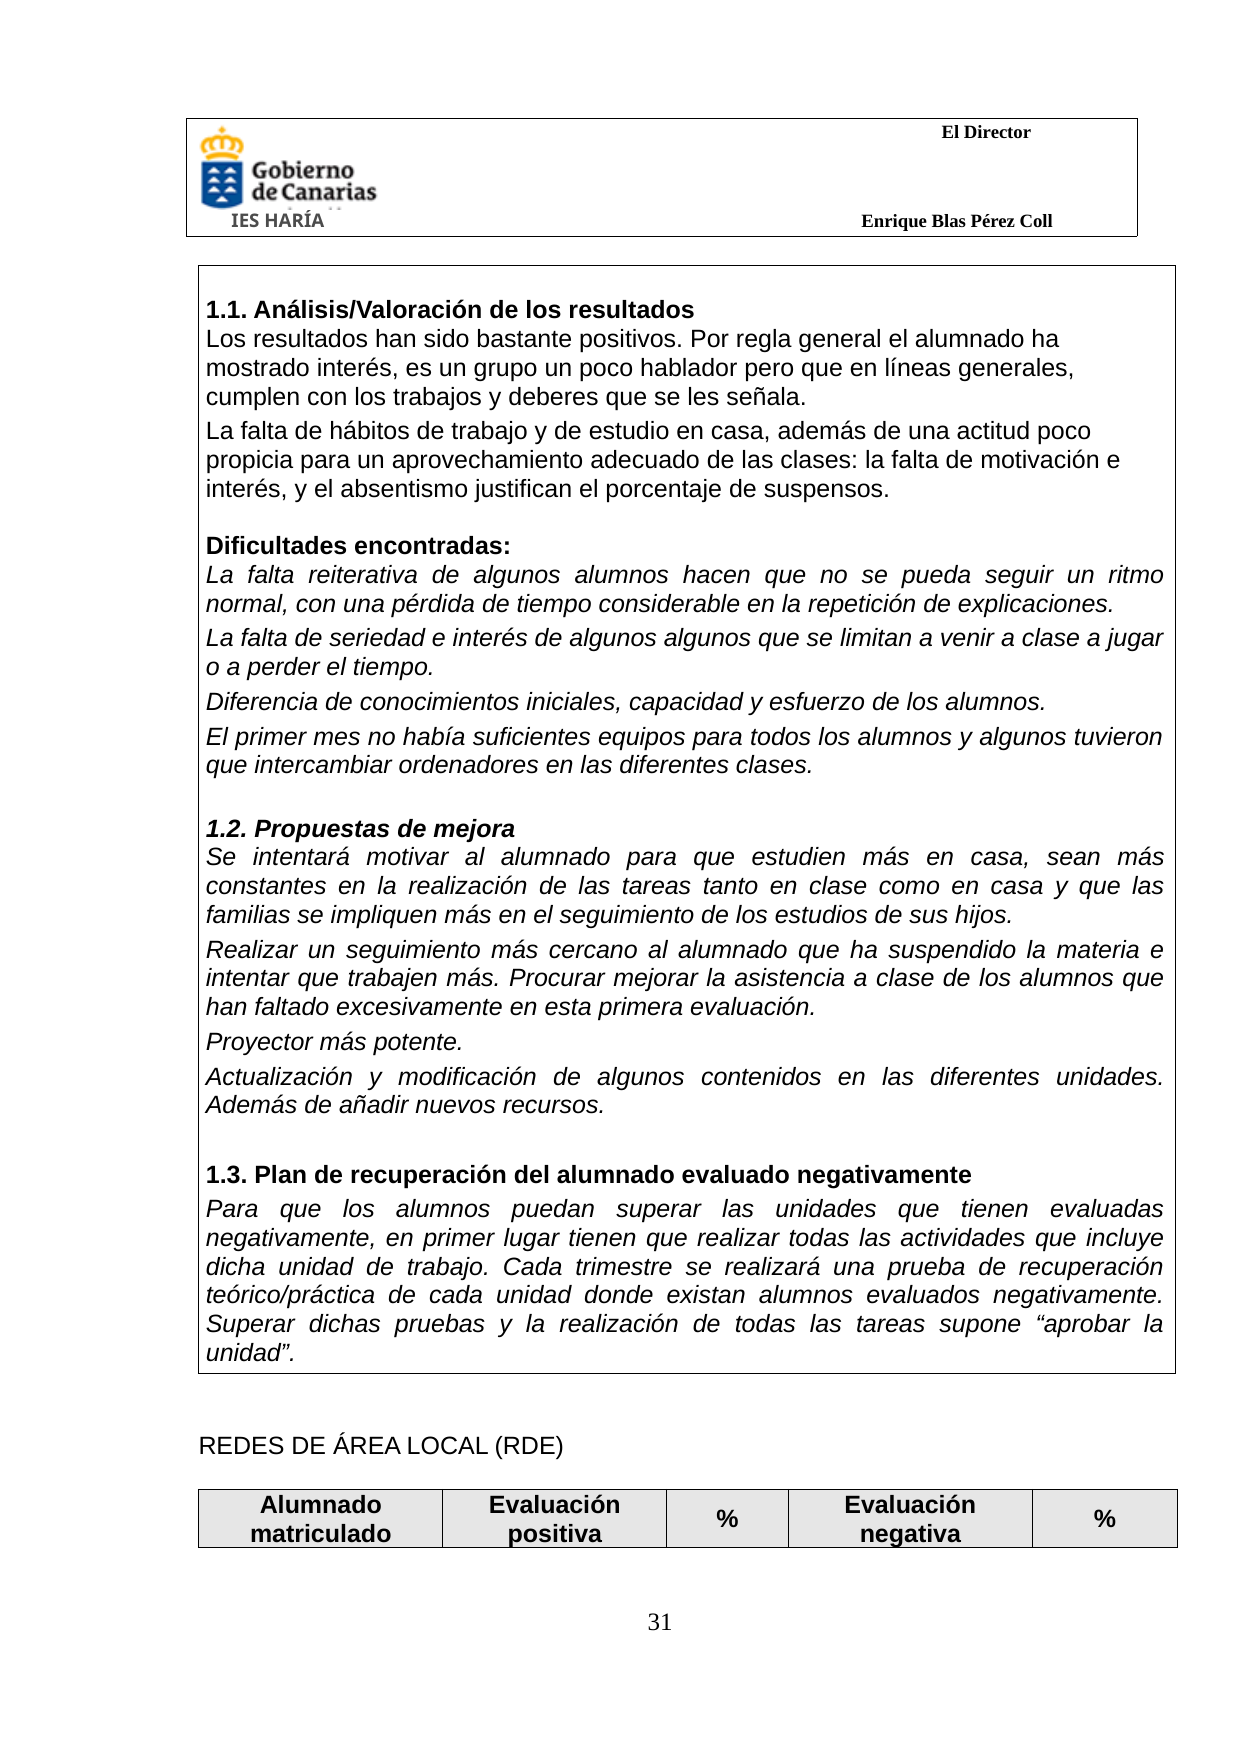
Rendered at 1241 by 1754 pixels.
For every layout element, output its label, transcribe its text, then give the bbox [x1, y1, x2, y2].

table_header Evaluación negativa [789, 1490, 1032, 1547]
text REDES DE ÁREA LOCAL (RDE) [198, 1431, 1121, 1460]
table_header % [1033, 1490, 1177, 1547]
table_header % [667, 1490, 788, 1547]
picture [195, 123, 381, 210]
table_header 1.1. Análisis/Valoración de los resultados Los resultados han sido bastante positivos. Por regla general el alumnado ha mostrado interés, es un grupo un poco hablador pero que en líneas generales, cumplen con los trabajos y deberes que se les señala. La falta de hábitos de trabajo y de estudio en casa, además de una actitud poco propicia para un aprovechamiento adecuado de las clases: la falta de motivación e interés, y el absentismo justifican el porcentaje de suspensos. Dificultades encontradas: La falta reiterativa de algunos alumnos hacen que no se pueda seguir un ritmo normal, con una pérdida de tiempo considerable en la repetición de explicaciones. La falta de seriedad e interés de algunos algunos que se limitan a venir a clase a jugar o a perder el tiempo. Diferencia de conocimientos iniciales, capacidad y esfuerzo de los alumnos. El primer mes no había suficientes equipos para todos los alumnos y algunos tuvieron que intercambiar ordenadores en las diferentes clases. 1.2. Propuestas de mejora Se intentará motivar al alumnado para que estudien más en casa, sean más constantes en la realización de las tareas tanto en clase como en casa y que las familias se impliquen más en el seguimiento de los estudios de sus hijos. Realizar un seguimiento más cercano al alumnado que ha suspendido la materia e intentar que trabajen más. Procurar mejorar la asistencia a clase de los alumnos que han faltado excesivamente en esta primera evaluación. Proyector más potente. Actualización y modificación de algunos contenidos en las diferentes unidades. Además de añadir nuevos recursos. 1.3. Plan de recuperación del alumnado evaluado negativamente Para que los alumnos puedan superar las unidades que tienen evaluadas negativamente, en primer lugar tienen que realizar todas las actividades que incluye dicha unidad de trabajo. Cada trimestre se realizará una prueba de recuperación teórico/práctica de cada unidad donde existan alumnos evaluados negativamente. Superar dichas pruebas y la realización de todas las tareas supone “aprobar la unidad”. [199, 266, 1175, 1373]
table_header Evaluación positiva [443, 1490, 666, 1547]
table_header Alumnado matriculado [199, 1490, 442, 1547]
